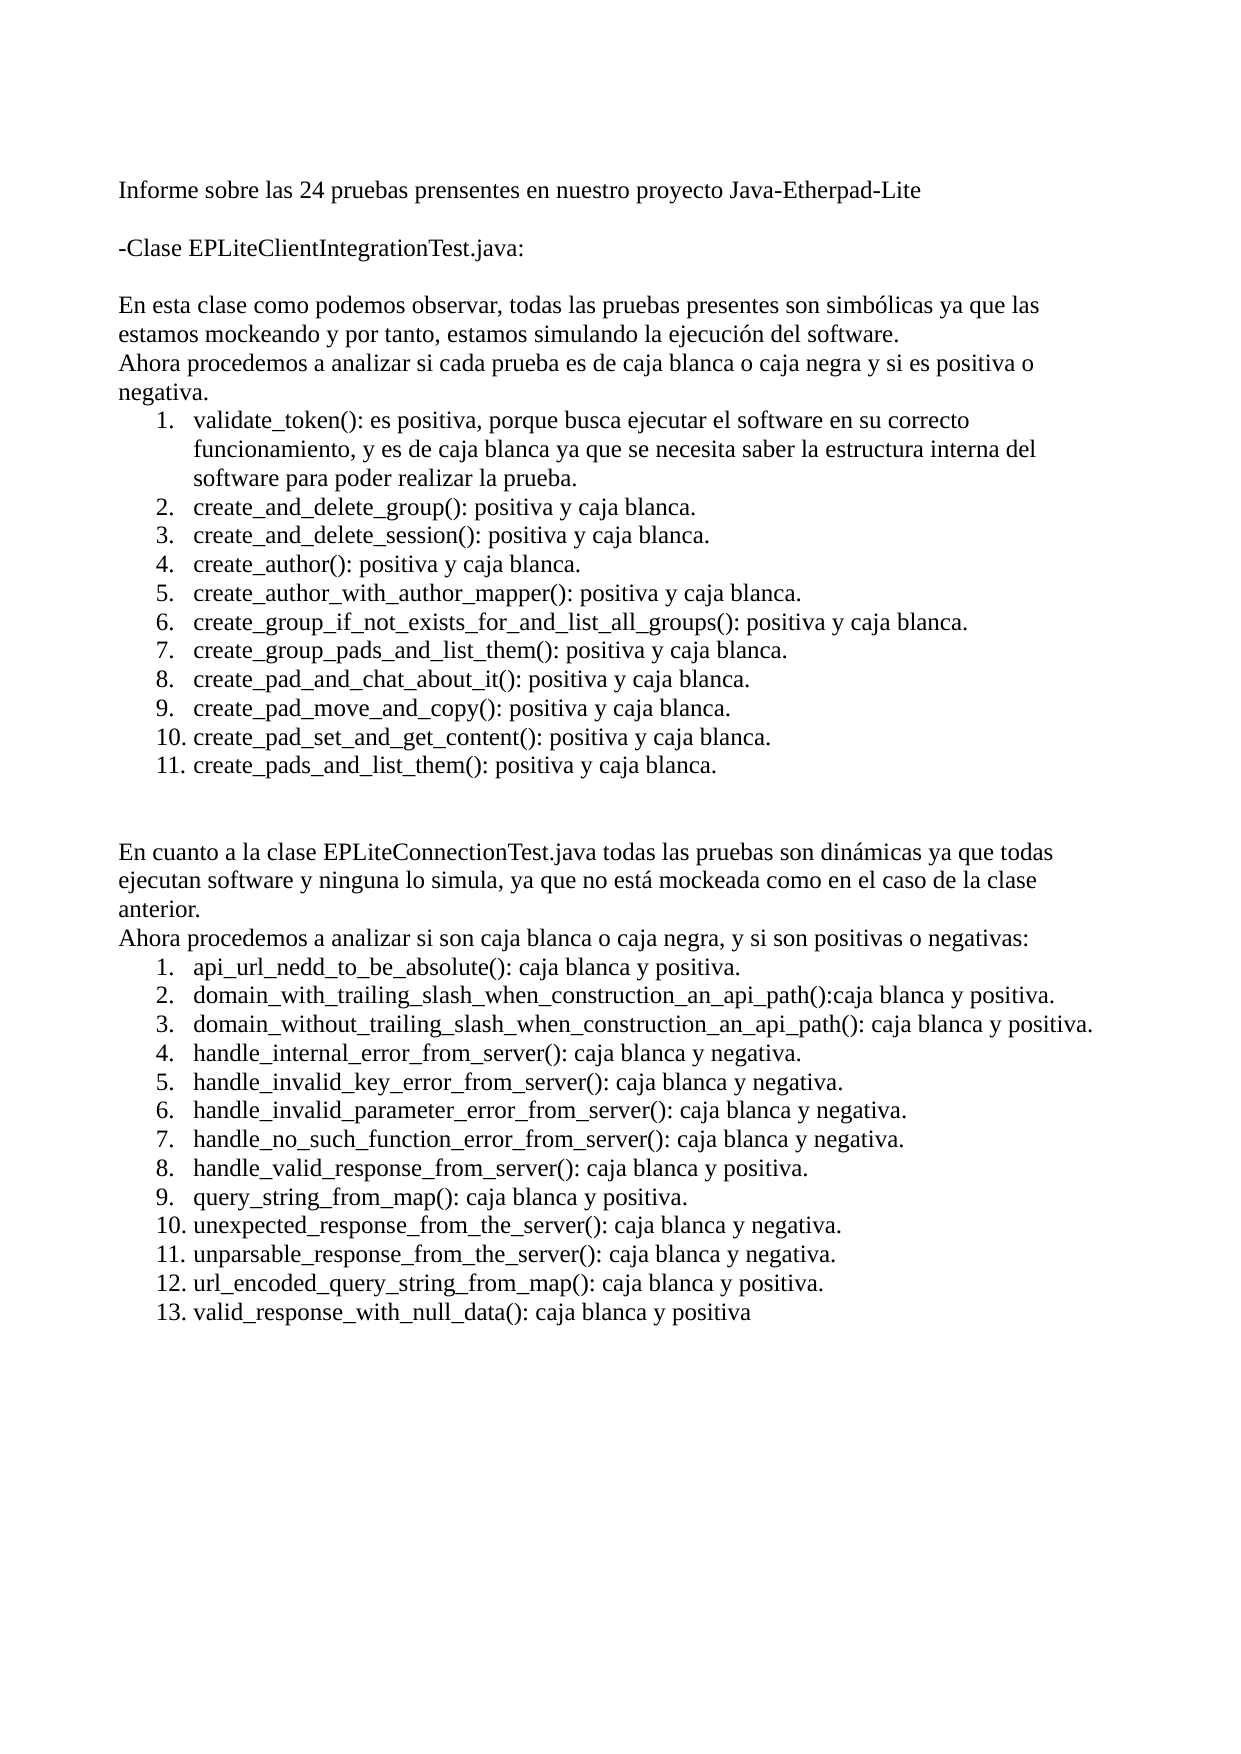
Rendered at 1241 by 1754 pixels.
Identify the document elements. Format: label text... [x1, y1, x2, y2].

list create_pad_and_chat_about_it(): positiva y caja blanca. [156, 664, 1122, 693]
text Informe sobre las 24 pruebas prensentes en nuestro proyecto Java-Etherpad-Lite [118, 176, 1122, 204]
list unparsable_response_from_the_server(): caja blanca y negativa. [156, 1239, 1122, 1268]
list create_pad_set_and_get_content(): positiva y caja blanca. [156, 722, 1122, 751]
list validate_token(): es positiva, porque busca ejecutar el software en su correcto funcionamiento, y es de caja blanca ya que se necesita saber la estructura interna del software para poder realizar la prueba. [156, 406, 1122, 492]
list handle_internal_error_from_server(): caja blanca y negativa. [156, 1038, 1122, 1067]
text En cuanto a la clase EPLiteConnectionTest.java todas las pruebas son dinámicas ya que todas ejecutan software y ninguna lo simula, ya que no está mockeada como en el caso de la clase anterior. [118, 837, 1122, 923]
list create_group_pads_and_list_them(): positiva y caja blanca. [156, 636, 1122, 664]
list create_and_delete_group(): positiva y caja blanca. [156, 492, 1122, 521]
list domain_without_trailing_slash_when_construction_an_api_path(): caja blanca y positiva. [156, 1009, 1122, 1038]
text Ahora procedemos a analizar si son caja blanca o caja negra, y si son positivas o negativas: [118, 923, 1122, 952]
text En esta clase como podemos observar, todas las pruebas presentes son simbólicas ya que las estamos mockeando y por tanto, estamos simulando la ejecución del software. [118, 291, 1122, 348]
list valid_response_with_null_data(): caja blanca y positiva [156, 1297, 1122, 1326]
list create_pads_and_list_them(): positiva y caja blanca. [156, 751, 1122, 779]
list handle_invalid_parameter_error_from_server(): caja blanca y negativa. [156, 1096, 1122, 1124]
text Ahora procedemos a analizar si cada prueba es de caja blanca o caja negra y si es positiva o negativa. [118, 348, 1122, 406]
list handle_invalid_key_error_from_server(): caja blanca y negativa. [156, 1067, 1122, 1096]
list create_pad_move_and_copy(): positiva y caja blanca. [156, 693, 1122, 722]
list handle_no_such_function_error_from_server(): caja blanca y negativa. [156, 1124, 1122, 1153]
list query_string_from_map(): caja blanca y positiva. [156, 1182, 1122, 1211]
list domain_with_trailing_slash_when_construction_an_api_path():caja blanca y positiva. [156, 981, 1122, 1009]
list unexpected_response_from_the_server(): caja blanca y negativa. [156, 1211, 1122, 1239]
list create_group_if_not_exists_for_and_list_all_groups(): positiva y caja blanca. [156, 607, 1122, 636]
list api_url_nedd_to_be_absolute(): caja blanca y positiva. [156, 952, 1122, 981]
list url_encoded_query_string_from_map(): caja blanca y positiva. [156, 1268, 1122, 1297]
list create_and_delete_session(): positiva y caja blanca. [156, 521, 1122, 549]
text -Clase EPLiteClientIntegrationTest.java: [118, 233, 1122, 262]
list handle_valid_response_from_server(): caja blanca y positiva. [156, 1153, 1122, 1182]
list create_author_with_author_mapper(): positiva y caja blanca. [156, 578, 1122, 607]
list create_author(): positiva y caja blanca. [156, 549, 1122, 578]
